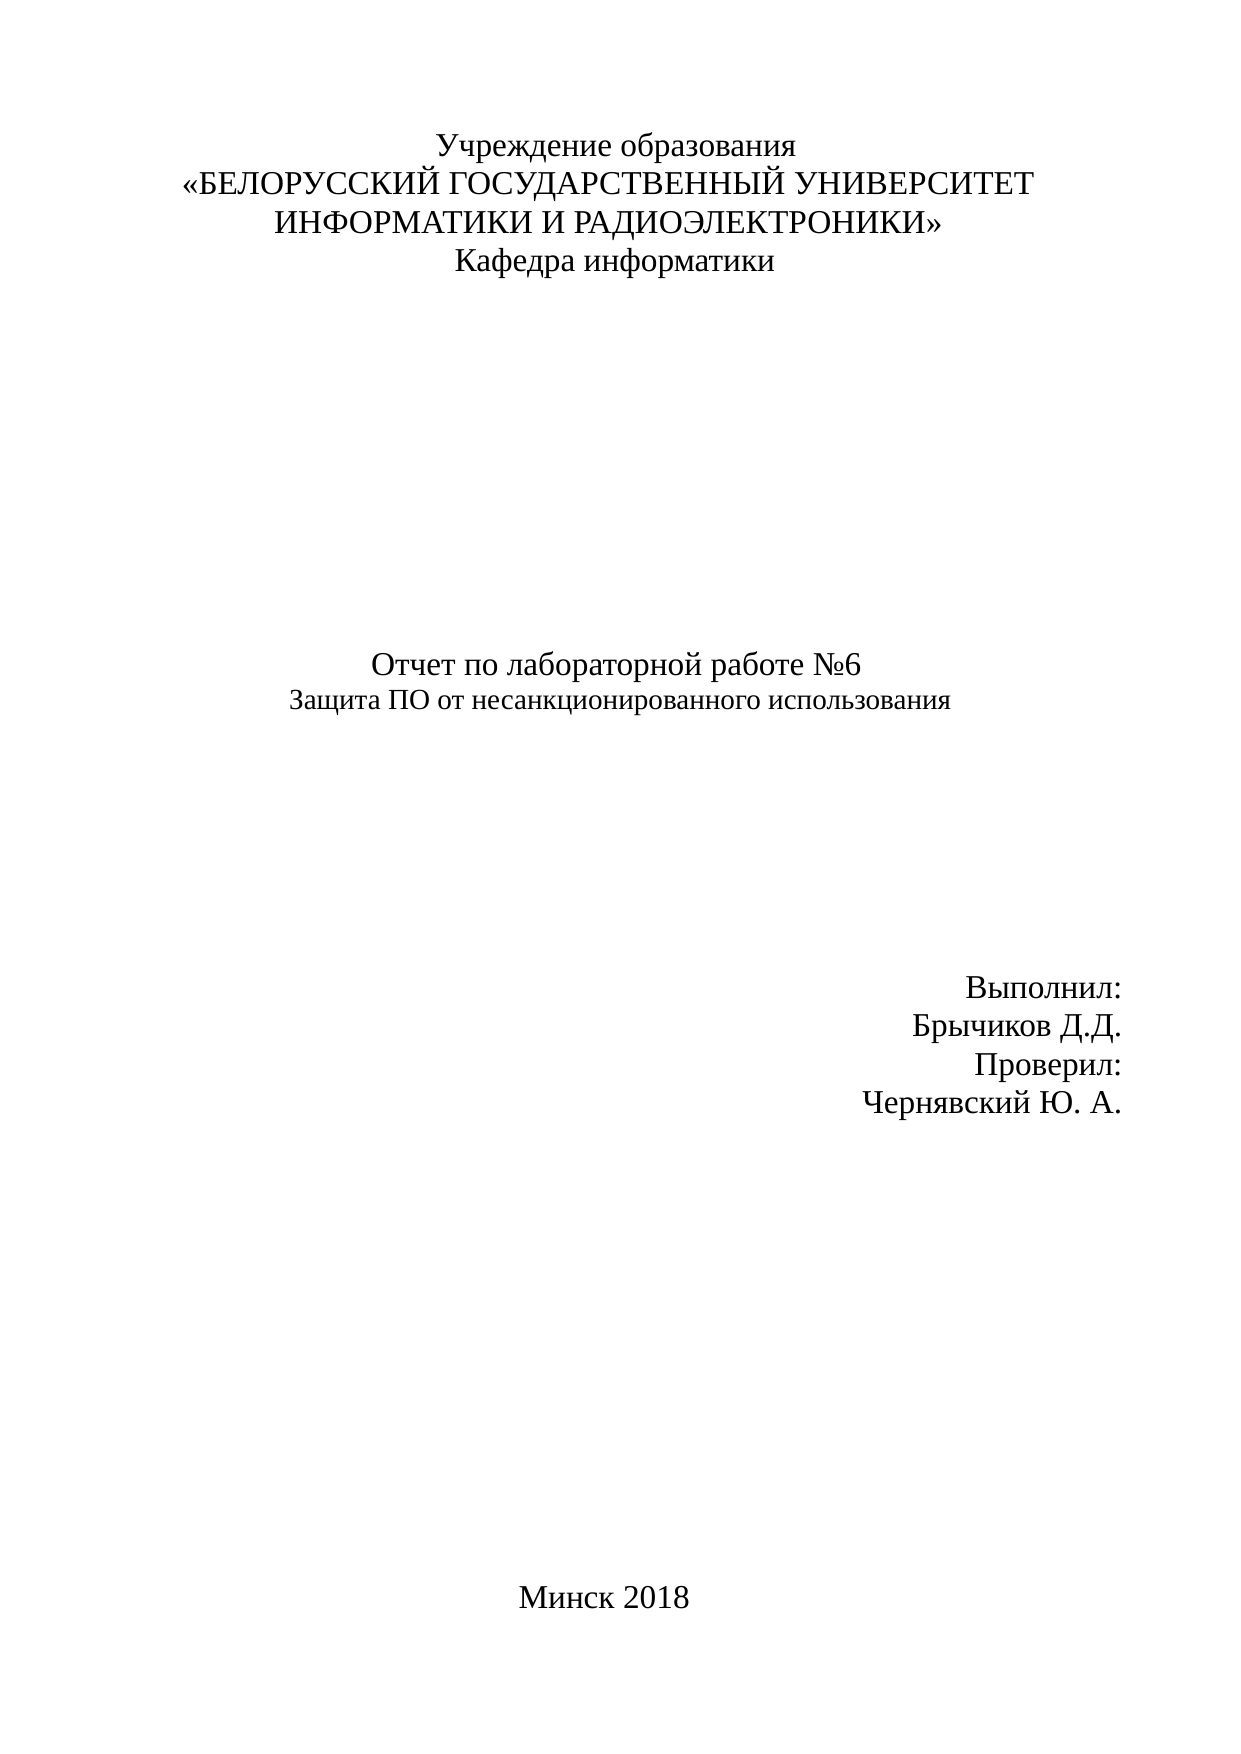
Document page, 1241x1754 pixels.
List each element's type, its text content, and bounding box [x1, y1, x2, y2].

text Чернявский Ю. А. [118, 1082, 1122, 1121]
text Учреждение образования [435, 125, 1122, 163]
text Минск 2018 [118, 1577, 1090, 1616]
text Защита ПО от несанкционированного использования [118, 682, 1122, 716]
text Проверил: [118, 1044, 1122, 1082]
text Отчет по лабораторной работе №6 [371, 644, 1122, 682]
text Выполнил: [118, 967, 1122, 1006]
text Брычиков Д.Д. [118, 1006, 1122, 1044]
text «БЕЛОРУССКИЙ ГОСУДАРСТВЕННЫЙ УНИВЕРСИТЕТ ИНФОРМАТИКИ И РАДИОЭЛЕКТРОНИКИ» [127, 163, 1090, 240]
text Кафедра информатики [454, 240, 1122, 278]
